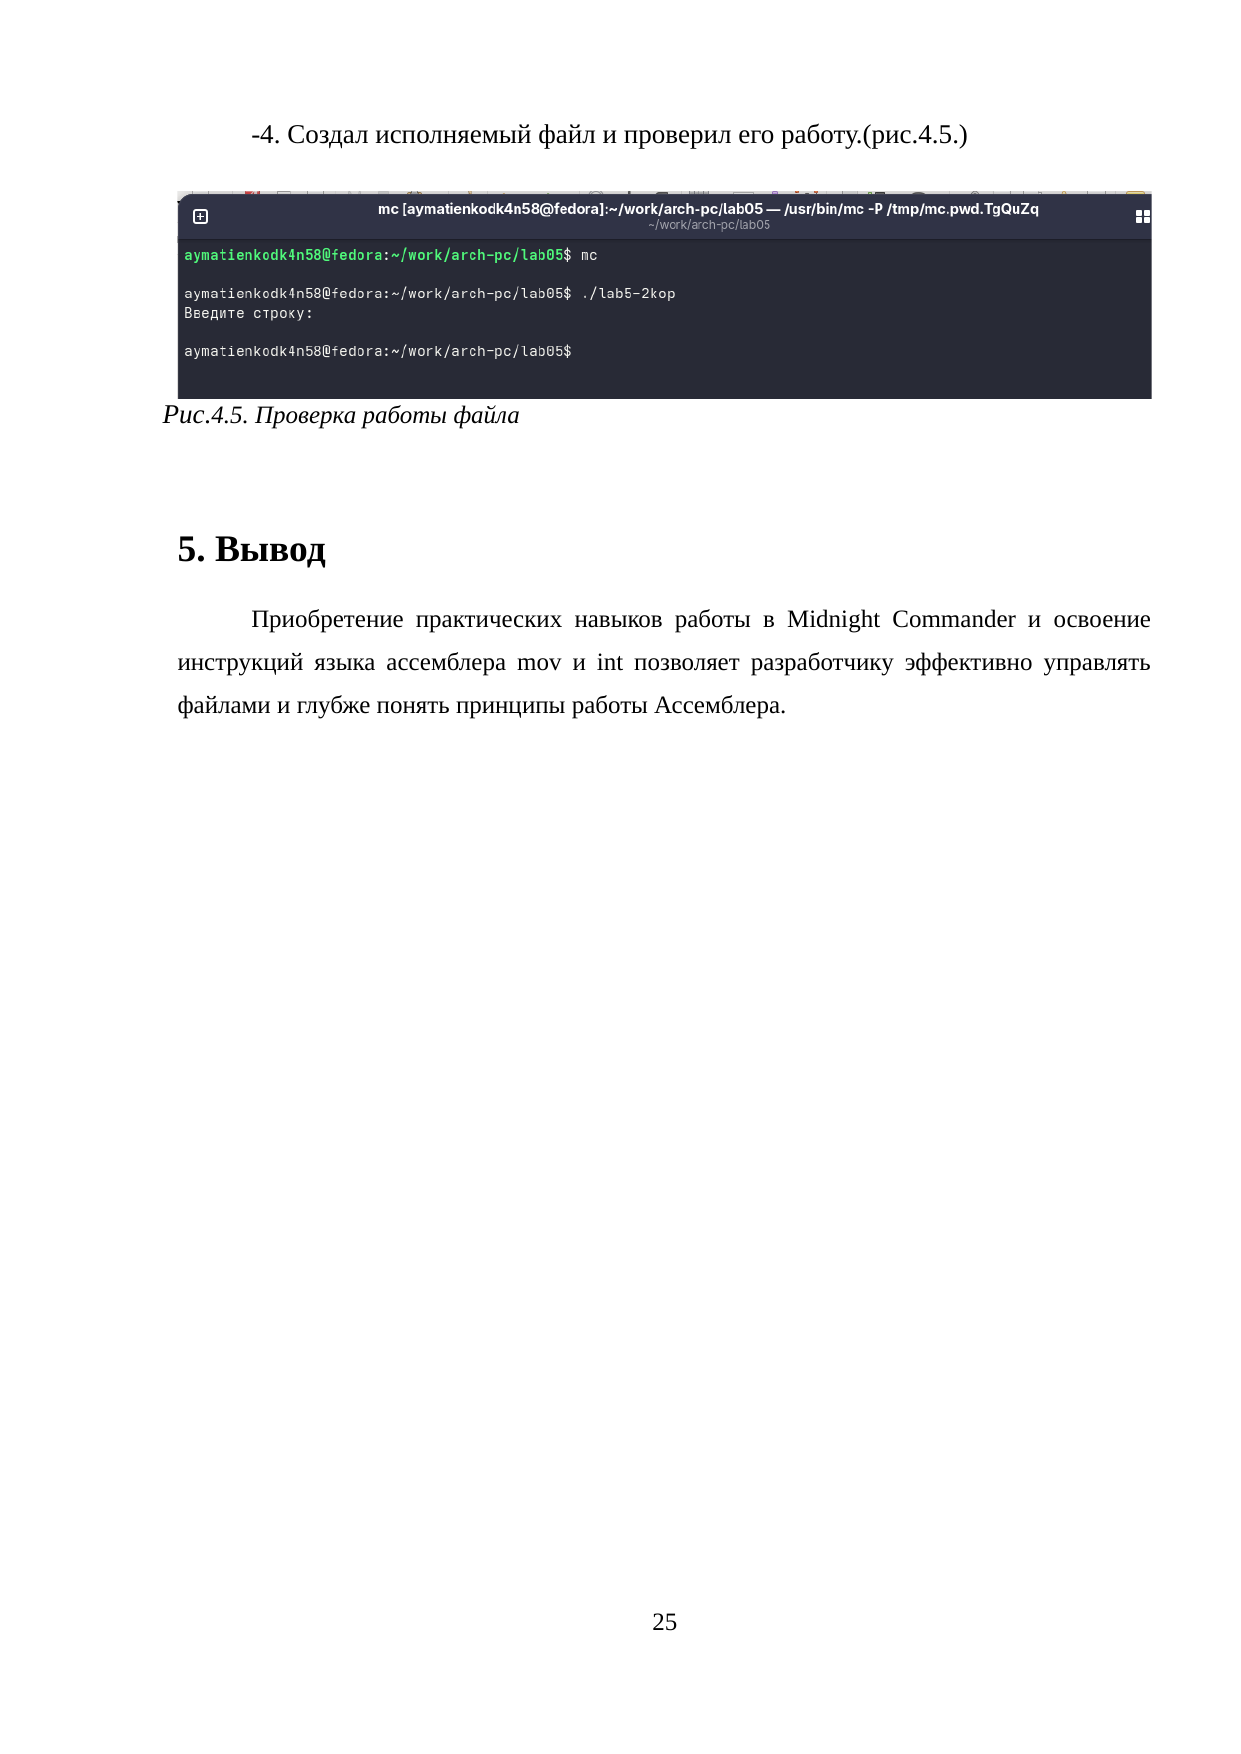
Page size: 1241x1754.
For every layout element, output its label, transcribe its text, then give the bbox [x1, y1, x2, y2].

subtitle 5. Вывод [177, 527, 1152, 570]
text Приобретение практических навыков работы в Midnight Commander и освоение инструкций языка ассемблера mov и int позволяет разработчику эффективно управлять файлами и глубже понять принципы работы Ассемблера. [177, 604, 1152, 719]
picture [177, 191, 1152, 399]
text -4. Создал исполняемый файл и проверил его работу.(рис.4.5.) [177, 118, 1152, 149]
text Рис.4.5. Проверка работы файла [162, 192, 1166, 429]
